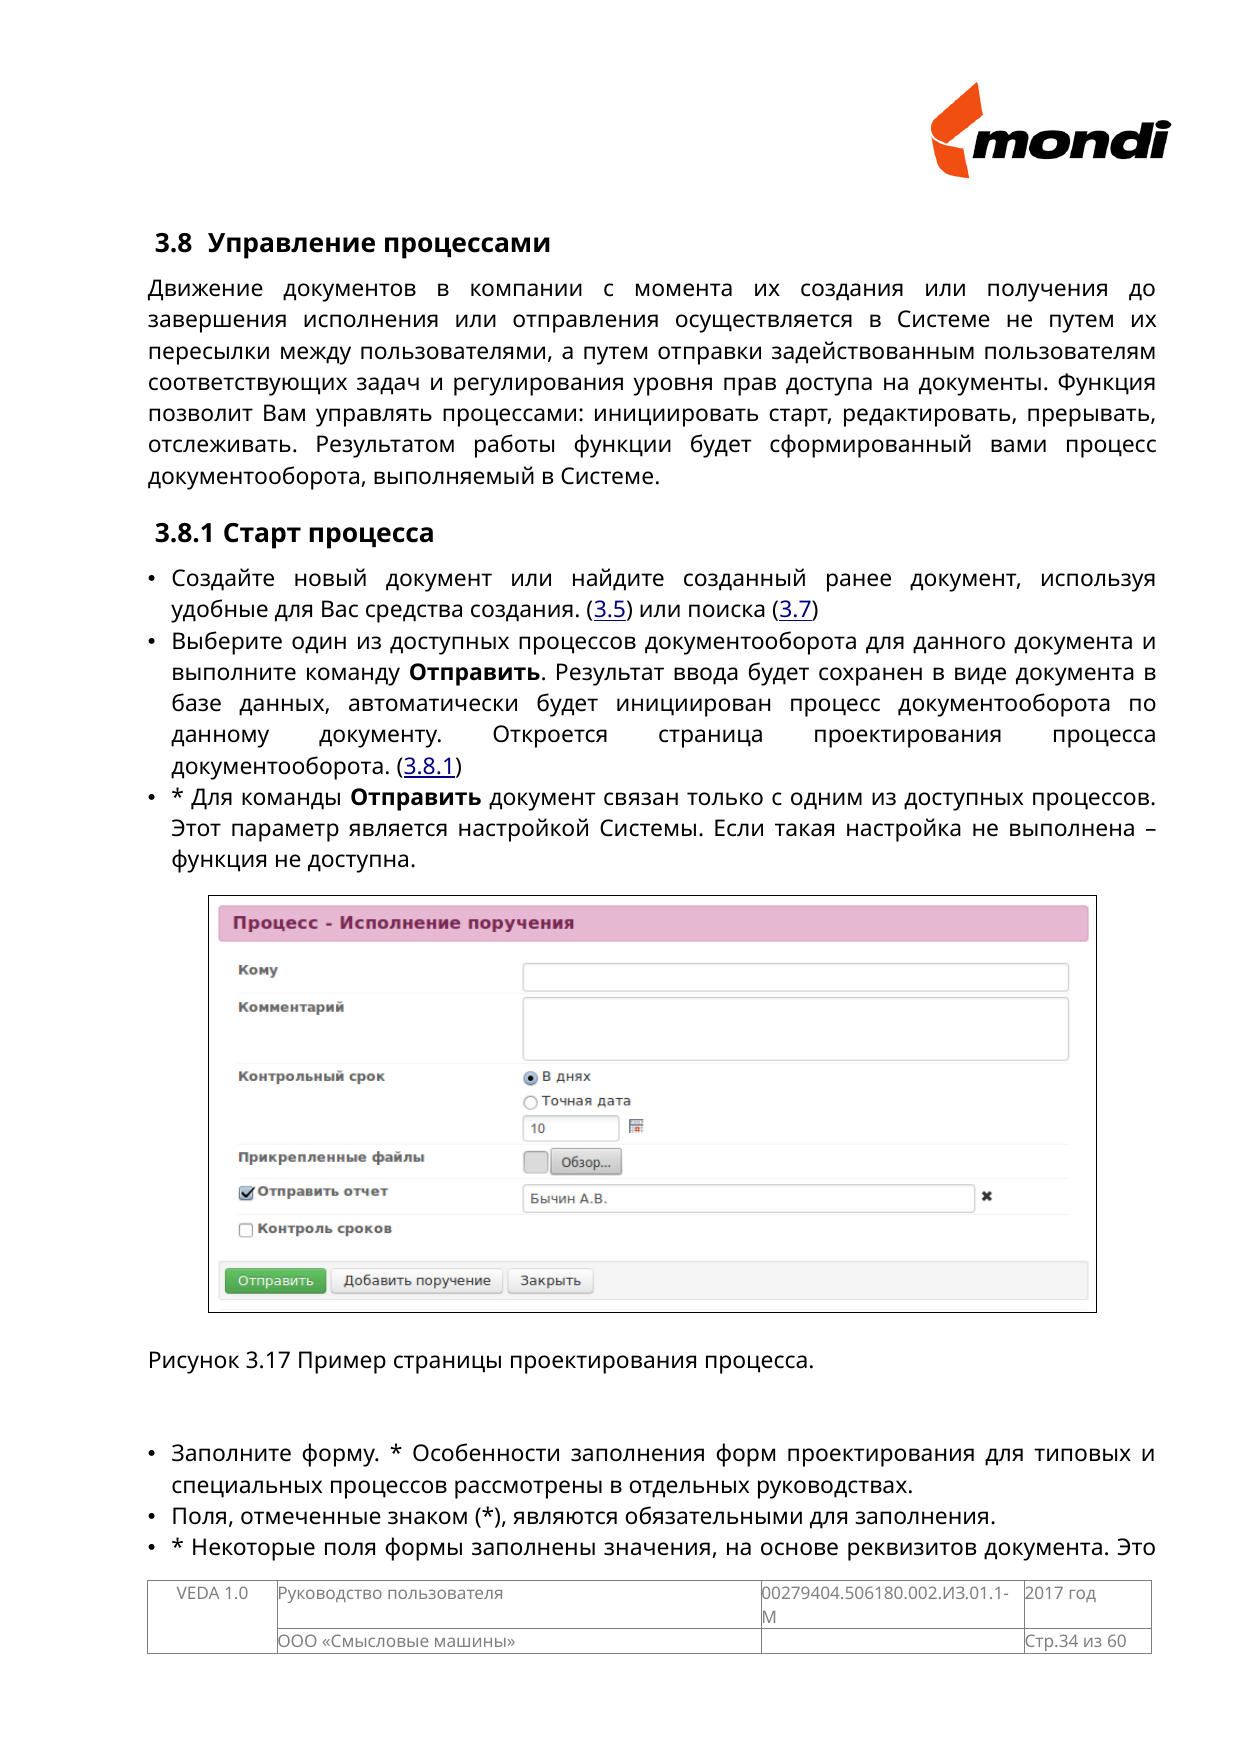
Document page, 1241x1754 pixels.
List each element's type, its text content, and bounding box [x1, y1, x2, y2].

picture [211, 898, 1094, 1310]
text Рисунок 3.17 Пример страницы проектирования процесса. [148, 1344, 1157, 1375]
subtitle Управление процессами [148, 224, 1157, 260]
list Поля, отмеченные знаком (*), являются обязательными для заполнения. [148, 1500, 1157, 1531]
subtitle Старт процесса [148, 514, 1157, 550]
list Заполните форму. * Особенности заполнения форм проектирования для типовых и специальных процессов рассмотрены в отдельных руководствах. [148, 1437, 1157, 1500]
list Создайте новый документ или найдите созданный ранее документ, используя удобные для Вас средства создания. (3.5) или поиска (3.7) [148, 562, 1157, 625]
picture [921, 76, 1181, 188]
list * Некоторые поля формы заполнены значения, на основе реквизитов документа. Это [148, 1531, 1157, 1562]
list Выберите один из доступных процессов документооборота для данного документа и выполните команду Отправить. Результат ввода будет сохранен в виде документа в базе данных, автоматически будет инициирован процесс документооборота по данному документу. Откроется страница проектирования процесса документооборота. (3.8.1) [148, 625, 1157, 781]
text Движение документов в компании с момента их создания или получения до завершения исполнения или отправления осуществляется в Системе не путем их пересылки между пользователями, а путем отправки задействованным пользователям соответствующих задач и регулирования уровня прав доступа на документы. Функция позволит Вам управлять процессами: инициировать старт, редактировать, прерывать, отслеживать. Результатом работы функции будет сформированный вами процесс документооборота, выполняемый в Системе. [148, 272, 1157, 491]
list * Для команды Отправить документ связан только с одним из доступных процессов. Этот параметр является настройкой Системы. Если такая настройка не выполнена – функция не доступна. [148, 781, 1157, 875]
